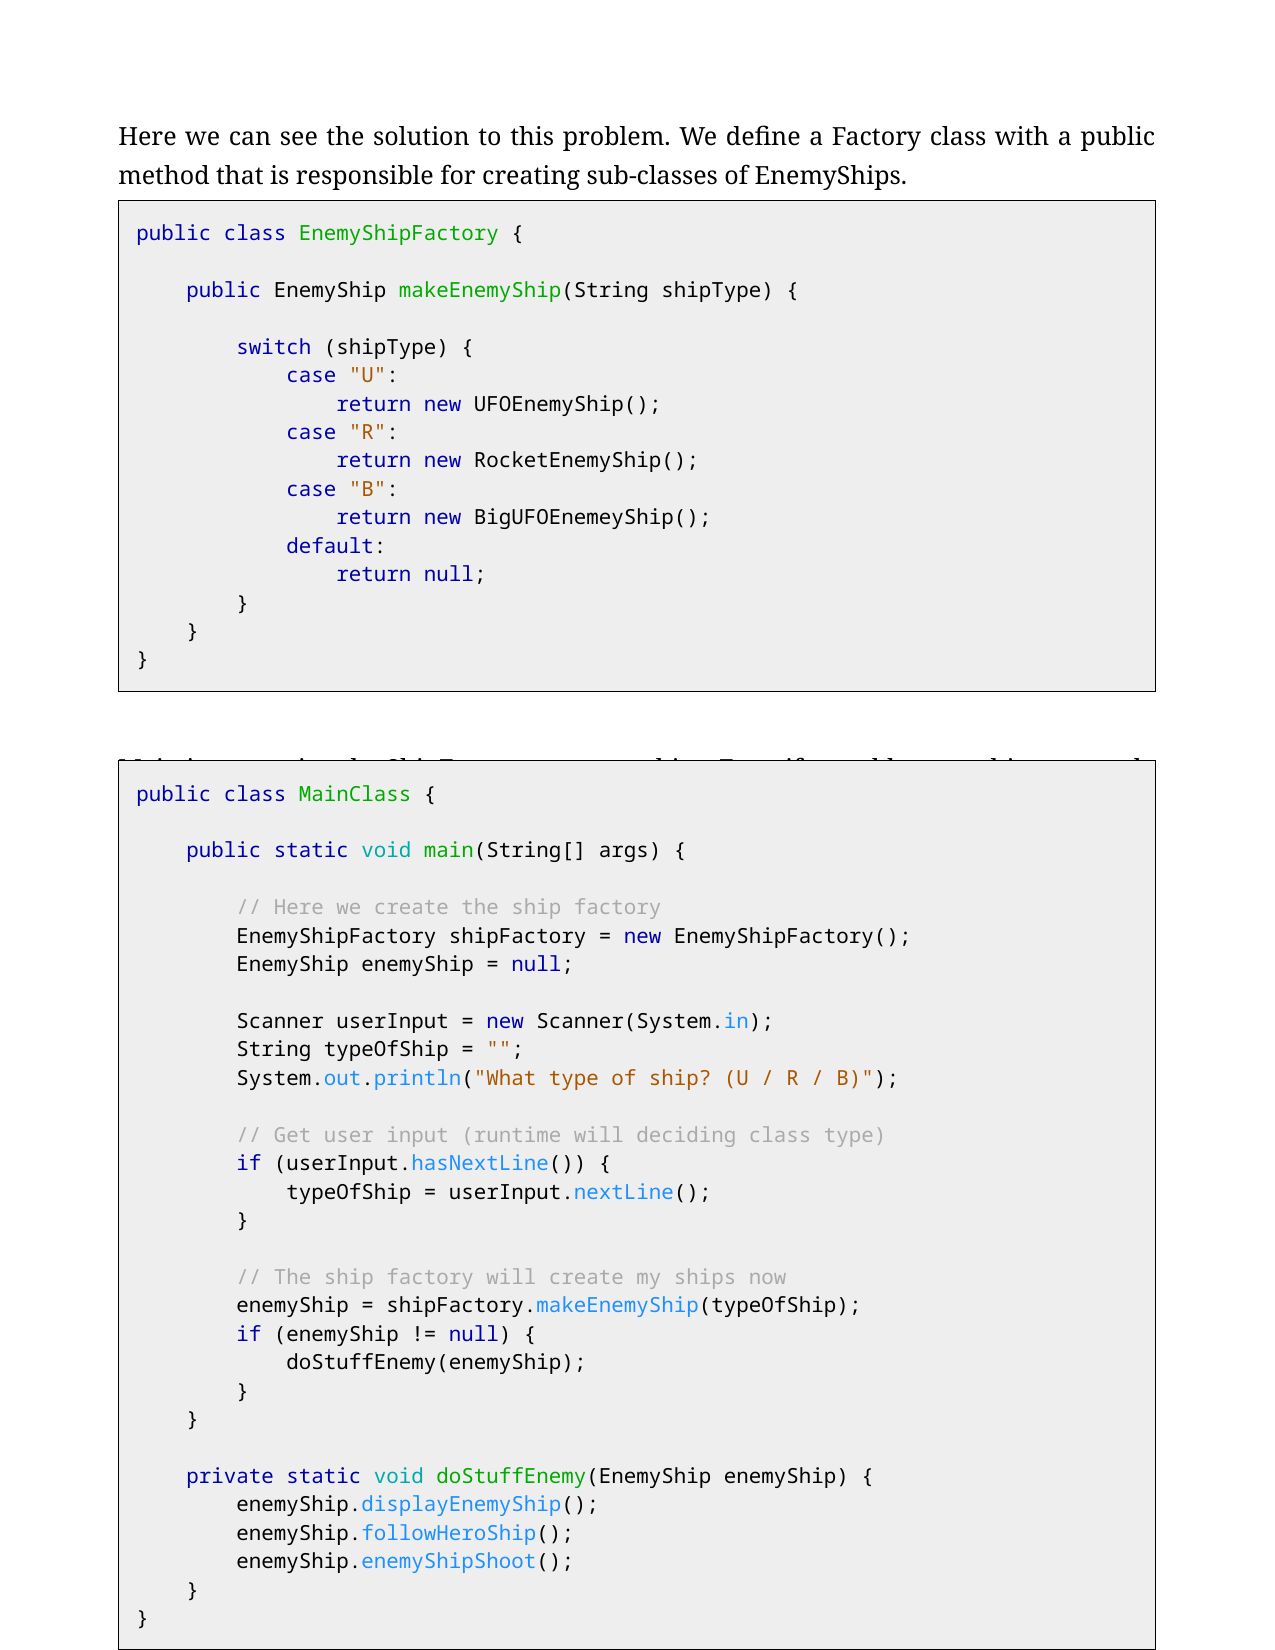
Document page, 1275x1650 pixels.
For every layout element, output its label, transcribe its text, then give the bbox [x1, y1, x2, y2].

text Main is now using the ShipFactory to create ships. Even if we add a new ship type such as the BigUFOEnemyShip, it’s still an easy upgrade. [118, 750, 1157, 823]
text Here we can see the solution to this problem. We define a Factory class with a public method that is responsible for creating sub-classes of EnemyShips. [118, 118, 1157, 191]
